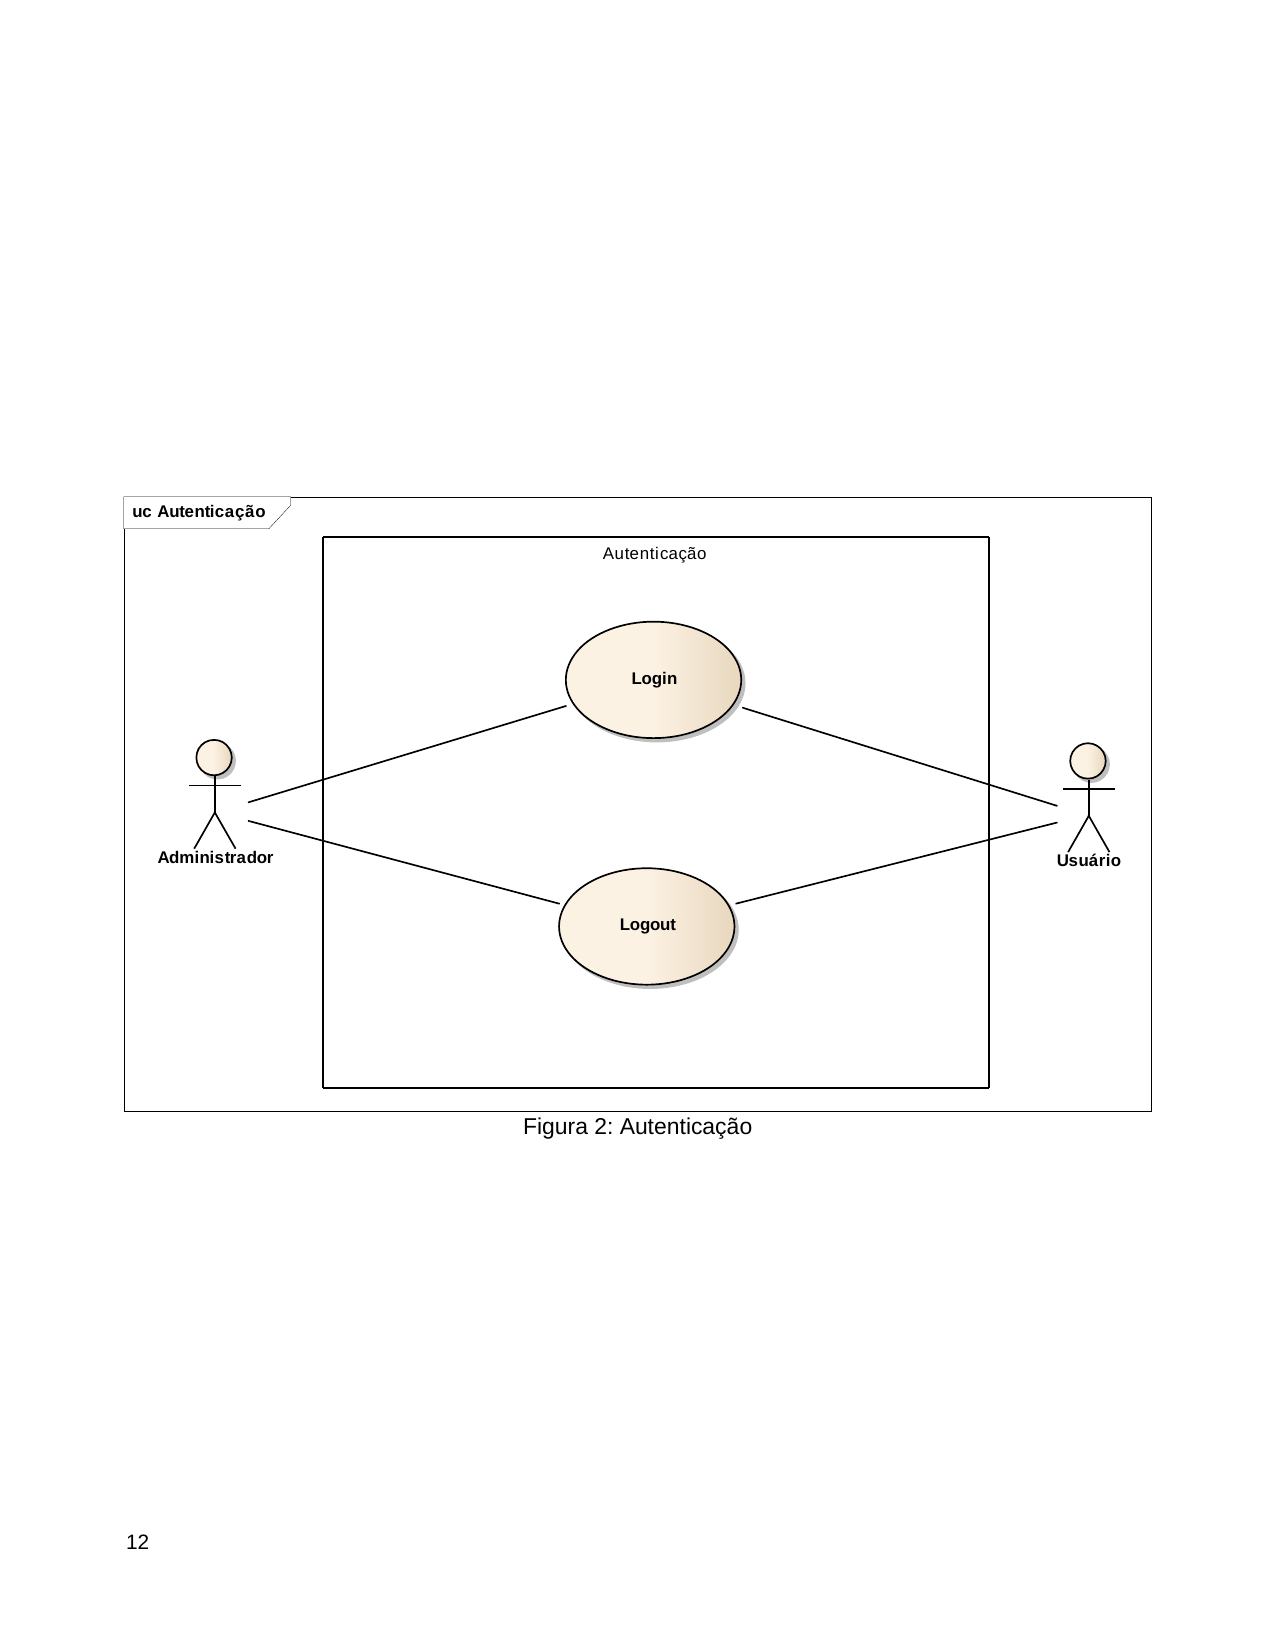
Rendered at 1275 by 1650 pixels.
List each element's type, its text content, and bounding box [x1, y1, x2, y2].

text Figura 2: Autenticação [120, 1113, 1155, 1139]
